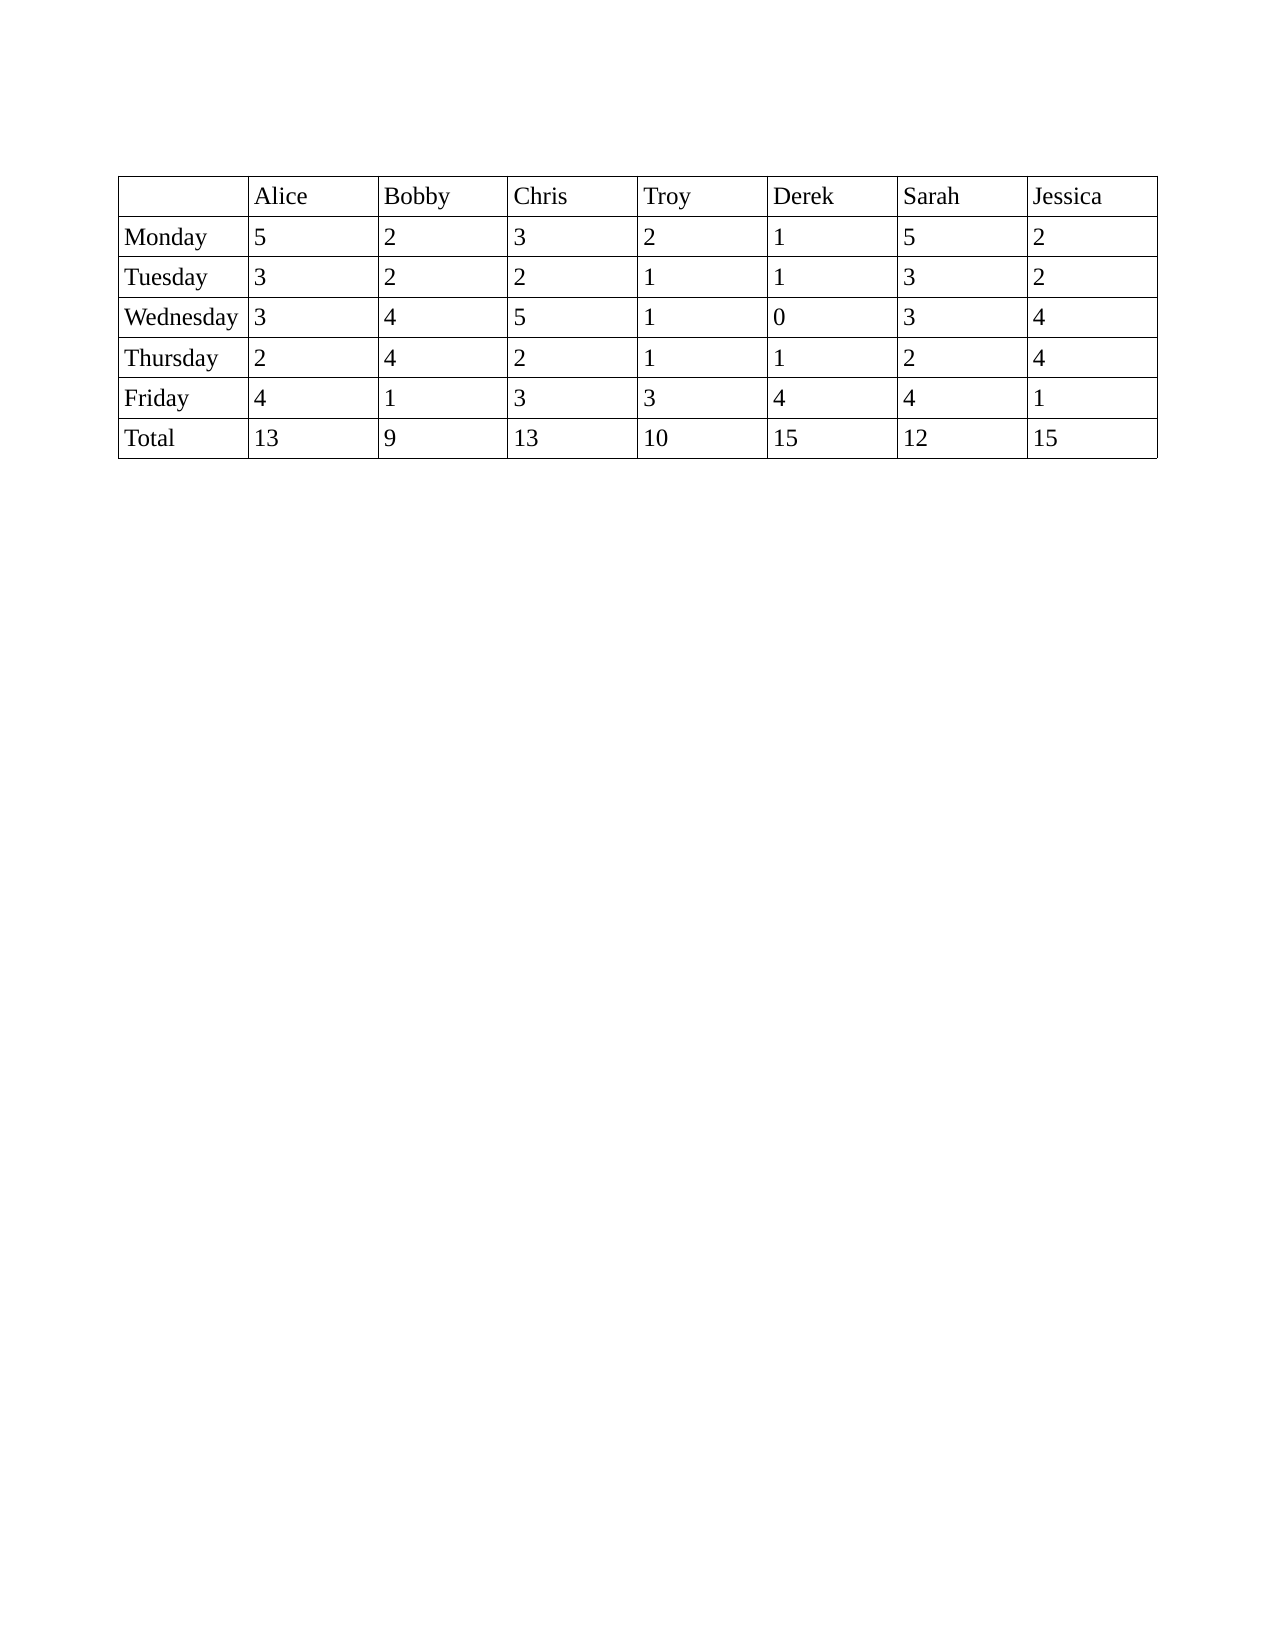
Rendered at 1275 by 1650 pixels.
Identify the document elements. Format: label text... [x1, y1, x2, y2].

table_cell 5 [898, 217, 1027, 256]
table_cell 2 [508, 257, 637, 297]
table_cell 2 [508, 338, 637, 377]
table_cell 4 [249, 378, 378, 417]
table_header [119, 177, 248, 216]
table_cell 15 [1028, 419, 1157, 458]
table_cell 1 [638, 257, 767, 297]
table_cell 1 [379, 378, 507, 417]
table_cell Friday [119, 378, 248, 417]
table_cell 2 [379, 257, 507, 297]
table_cell 3 [638, 378, 767, 417]
table_header Sarah [898, 177, 1027, 216]
table_cell 1 [638, 298, 767, 337]
table_header Jessica [1028, 177, 1157, 216]
table_cell 3 [249, 257, 378, 297]
table_cell 1 [1028, 378, 1157, 417]
table_header Chris [508, 177, 637, 216]
table_cell Total [119, 419, 248, 458]
table_cell 3 [249, 298, 378, 337]
table_cell 4 [379, 298, 507, 337]
table_cell 9 [379, 419, 507, 458]
table_cell 1 [768, 217, 897, 256]
table_cell Monday [119, 217, 248, 256]
table_cell Wednesday [119, 298, 248, 337]
table_cell 4 [898, 378, 1027, 417]
table_cell 4 [379, 338, 507, 377]
table_cell 13 [508, 419, 637, 458]
table_cell Tuesday [119, 257, 248, 297]
table_cell 2 [638, 217, 767, 256]
table_cell 3 [898, 257, 1027, 297]
table_cell 13 [249, 419, 378, 458]
table_cell 12 [898, 419, 1027, 458]
table_header Bobby [379, 177, 507, 216]
table_header Alice [249, 177, 378, 216]
table_cell 0 [768, 298, 897, 337]
table_cell 4 [1028, 298, 1157, 337]
table_cell 2 [898, 338, 1027, 377]
table_cell 2 [1028, 257, 1157, 297]
table_cell 15 [768, 419, 897, 458]
table_cell 3 [898, 298, 1027, 337]
table_cell 10 [638, 419, 767, 458]
table_cell Thursday [119, 338, 248, 377]
table_cell 2 [379, 217, 507, 256]
table_cell 1 [638, 338, 767, 377]
table_header Derek [768, 177, 897, 216]
table_cell 3 [508, 217, 637, 256]
table_cell 1 [768, 257, 897, 297]
table_cell 5 [508, 298, 637, 337]
table_cell 1 [768, 338, 897, 377]
table_cell 4 [768, 378, 897, 417]
table_cell 5 [249, 217, 378, 256]
table_header Troy [638, 177, 767, 216]
table_cell 2 [249, 338, 378, 377]
table_cell 3 [508, 378, 637, 417]
table_cell 2 [1028, 217, 1157, 256]
table_cell 4 [1028, 338, 1157, 377]
